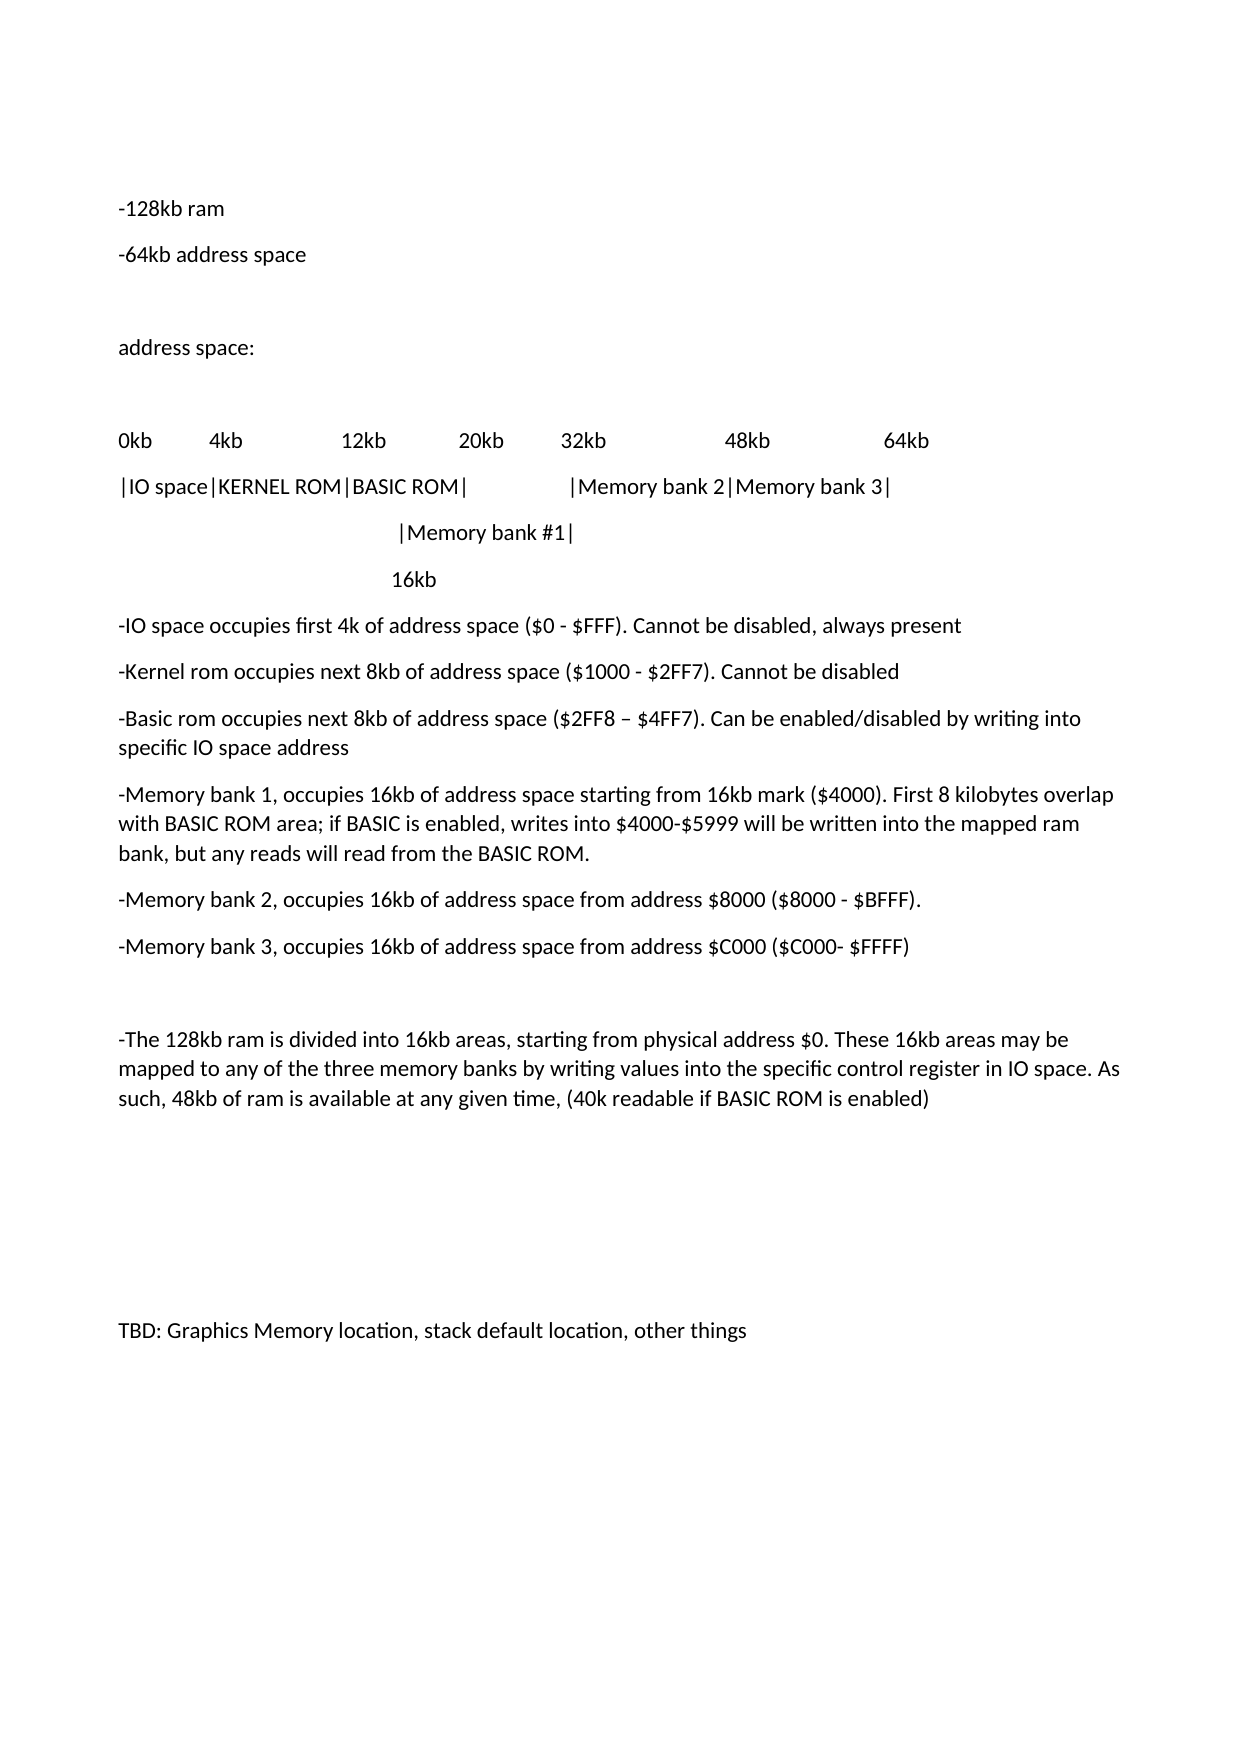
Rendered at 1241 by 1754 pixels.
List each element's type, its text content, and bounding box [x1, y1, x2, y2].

text -Basic rom occupies next 8kb of address space ($2FF8 – $4FF7). Can be enabled/disabled by writing into specific IO space address [118, 704, 1122, 762]
text TBD: Graphics Memory location, stack default location, other things [118, 1316, 1122, 1344]
text -The 128kb ram is divided into 16kb areas, starting from physical address $0. These 16kb areas may be mapped to any of the three memory banks by writing values into the specific control register in IO space. As such, 48kb of ram is available at any given time, (40k readable if BASIC ROM is enabled) [118, 1025, 1122, 1112]
text -IO space occupies first 4k of address space ($0 - $FFF). Cannot be disabled, always present [118, 611, 1122, 639]
text address space: [118, 333, 1122, 361]
text 0kb 4kb 12kb 20kb 32kb 48kb 64kb [118, 426, 1122, 454]
text -Memory bank 1, occupies 16kb of address space starting from 16kb mark ($4000). First 8 kilobytes overlap with BASIC ROM area; if BASIC is enabled, writes into $4000-$5999 will be written into the mapped ram bank, but any reads will read from the BASIC ROM. [118, 780, 1122, 867]
text -Memory bank 3, occupies 16kb of address space from address $C000 ($C000- $FFFF) [118, 932, 1122, 960]
text |IO space|KERNEL ROM|BASIC ROM| |Memory bank 2|Memory bank 3| [118, 472, 1122, 500]
text -64kb address space [118, 240, 1122, 268]
text |Memory bank #1| [118, 518, 1122, 546]
text -Memory bank 2, occupies 16kb of address space from address $8000 ($8000 - $BFFF). [118, 886, 1122, 914]
text 16kb [118, 565, 1122, 593]
text -128kb ram [118, 194, 1122, 222]
text -Kernel rom occupies next 8kb of address space ($1000 - $2FF7). Cannot be disabled [118, 657, 1122, 686]
